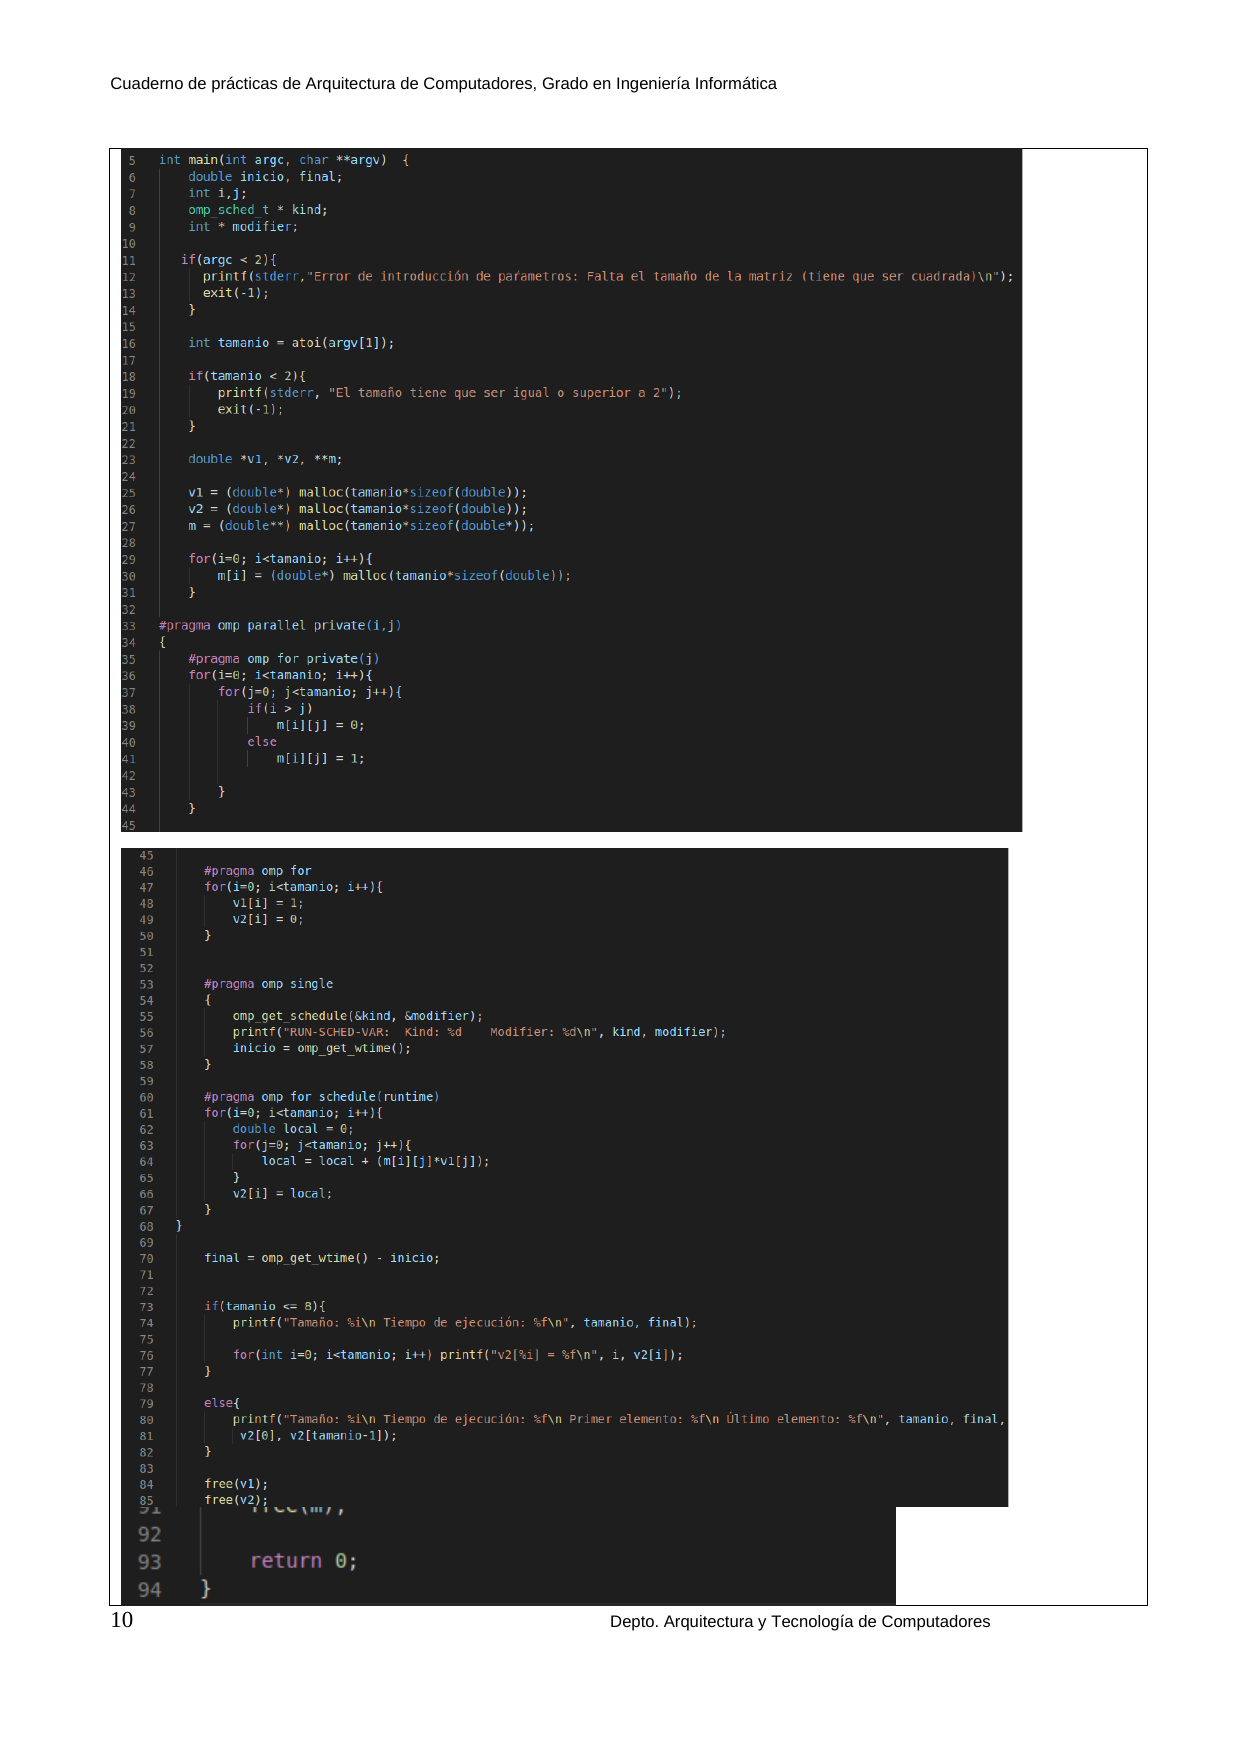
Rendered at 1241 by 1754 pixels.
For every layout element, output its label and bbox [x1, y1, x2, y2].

picture [121, 148, 1023, 832]
picture [121, 848, 1009, 1606]
table_header [110, 149, 1147, 1605]
